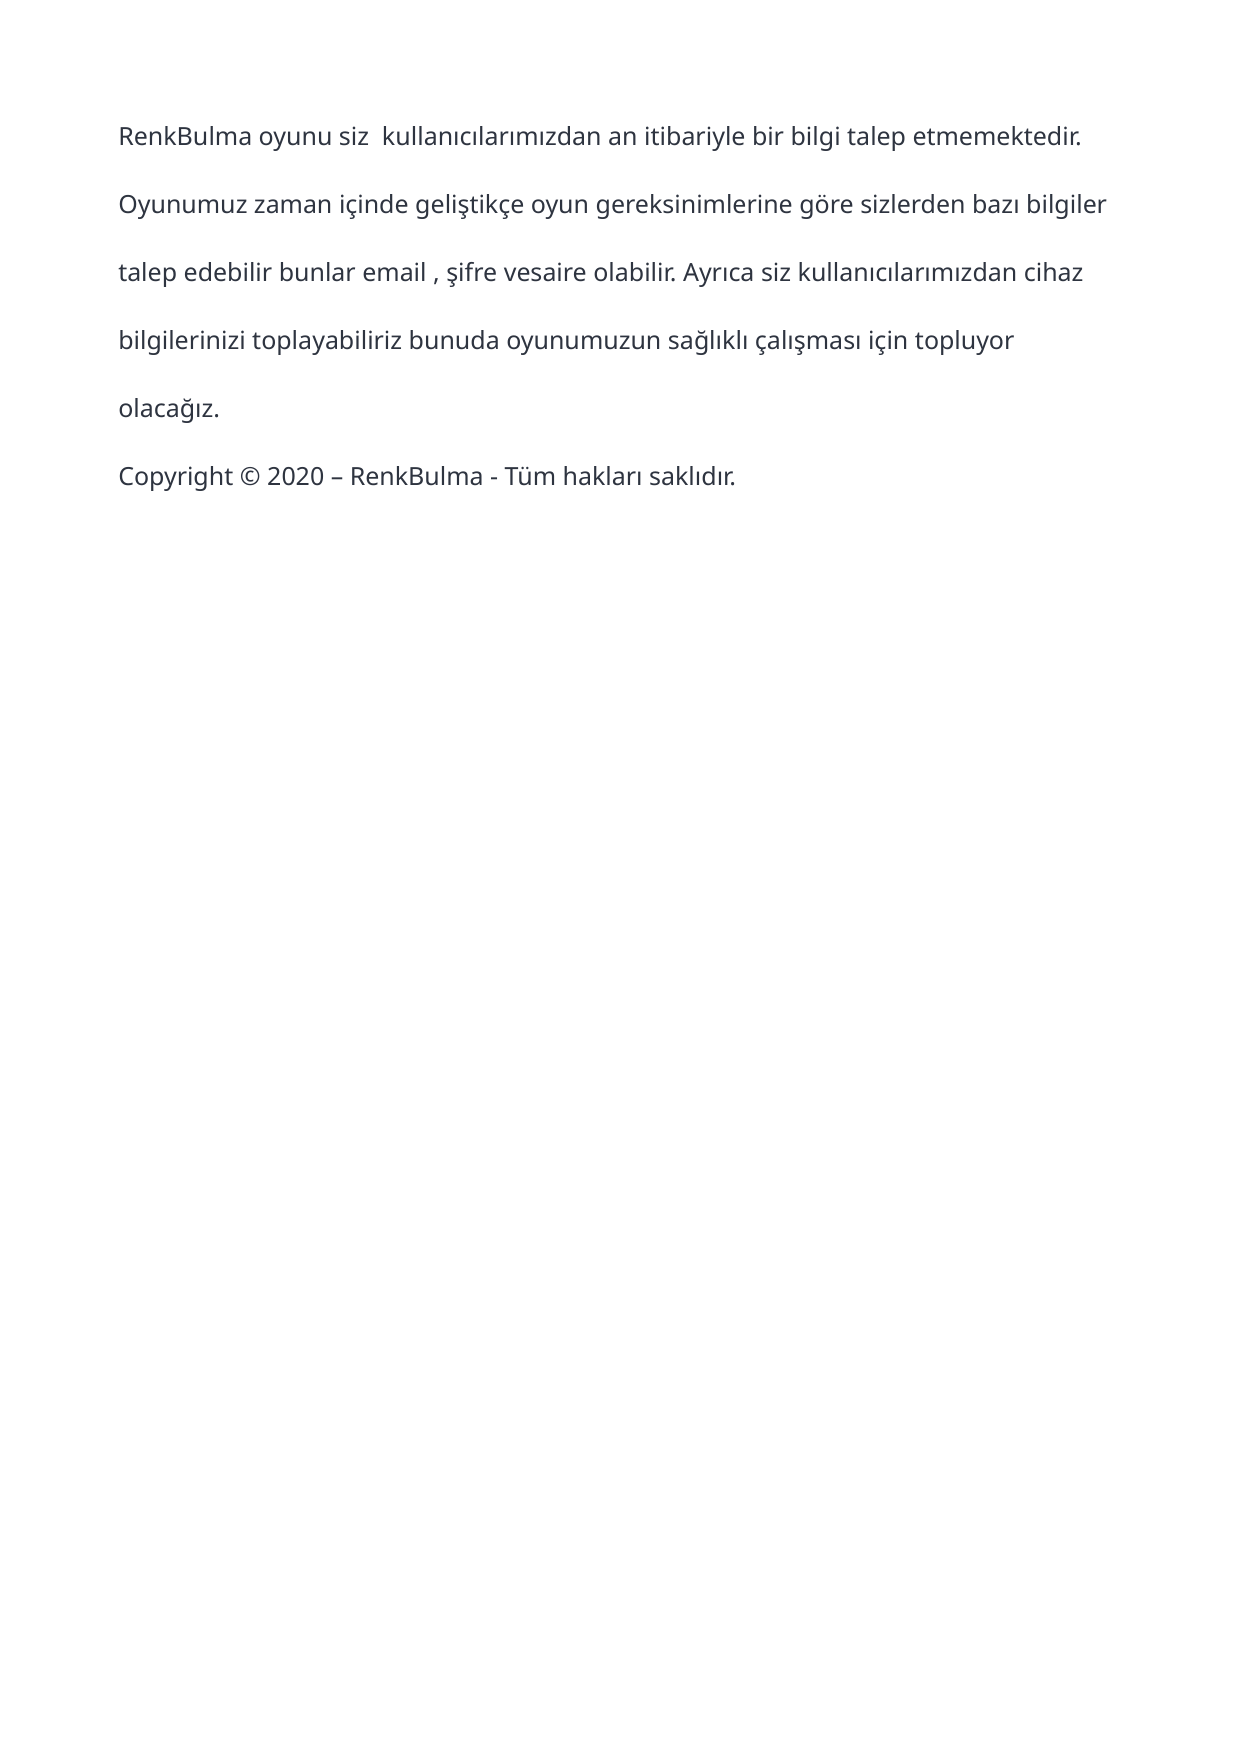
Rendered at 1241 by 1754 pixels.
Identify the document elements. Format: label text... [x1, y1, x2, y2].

text RenkBulma oyunu siz kullanıcılarımızdan an itibariyle bir bilgi talep etmemektedir. Oyunumuz zaman içinde geliştikçe oyun gereksinimlerine göre sizlerden bazı bilgiler talep edebilir bunlar email , şifre vesaire olabilir. Ayrıca siz kullanıcılarımızdan cihaz bilgilerinizi toplayabiliriz bunuda oyunumuzun sağlıklı çalışması için topluyor olacağız. [118, 118, 1122, 425]
text Copyright © 2020 – RenkBulma - Tüm hakları saklıdır. [118, 459, 1122, 493]
